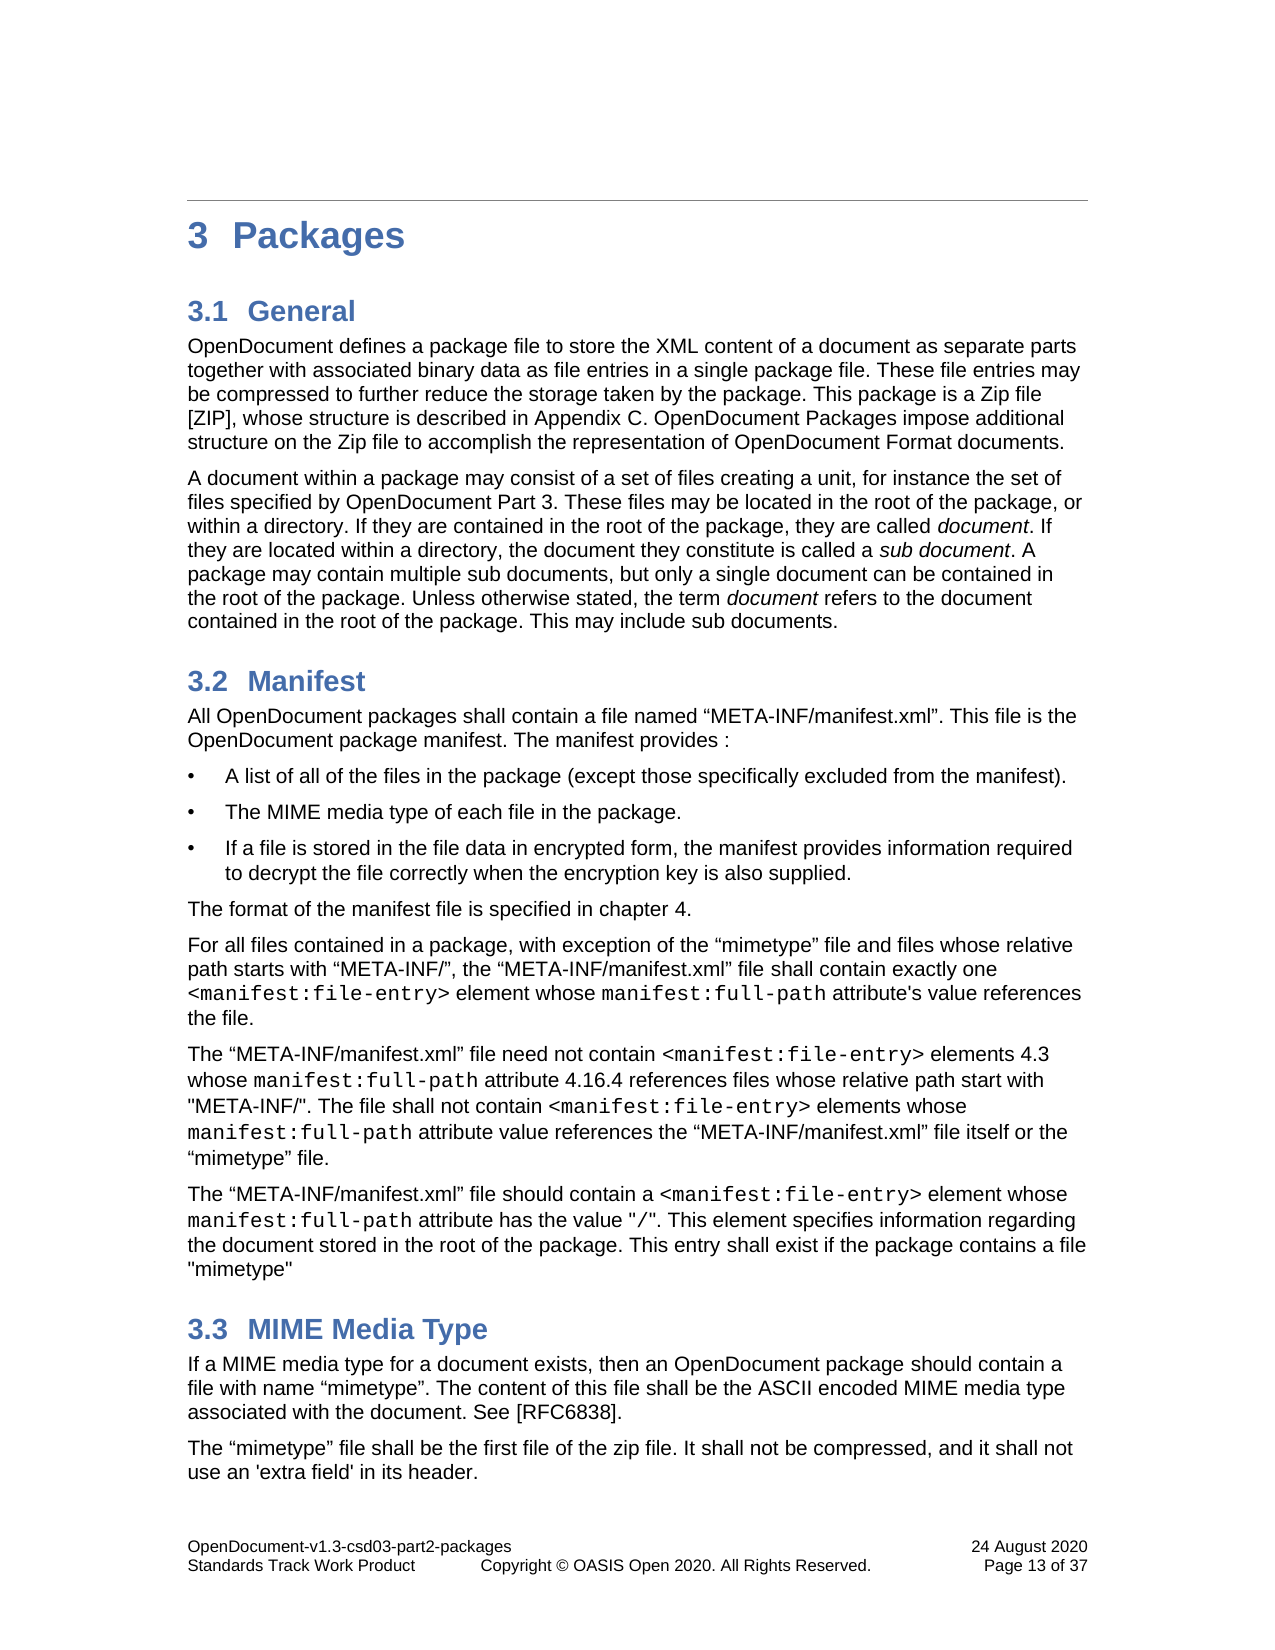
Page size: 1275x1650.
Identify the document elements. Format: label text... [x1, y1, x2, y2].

text The format of the manifest file is specified in chapter 4. [187, 896, 1088, 920]
text The “mimetype” file shall be the first file of the zip file. It shall not be compressed, and it shall not use an 'extra field' in its header. [187, 1436, 1088, 1484]
text If a MIME media type for a document exists, then an OpenDocument package should contain a file with name “mimetype”. The content of this file shall be the ASCII encoded MIME media type associated with the document. See [RFC6838]. [187, 1352, 1088, 1424]
text All OpenDocument packages shall contain a file named “META-INF/manifest.xml”. This file is the OpenDocument package manifest. The manifest provides : [187, 704, 1088, 752]
subtitle Manifest [187, 664, 1088, 698]
list The MIME media type of each file in the package. [187, 800, 1088, 824]
text The “META-INF/manifest.xml” file need not contain <manifest:file-entry> elements 4.3 whose manifest:full-path attribute 4.16.4 references files whose relative path start with "META-INF/". The file shall not contain <manifest:file-entry> elements whose manifest:full-path attribute value references the “META-INF/manifest.xml” file itself or the “mimetype” file. [187, 1042, 1088, 1169]
text For all files contained in a package, with exception of the “mimetype” file and files whose relative path starts with “META-INF/”, the “META-INF/manifest.xml” file shall contain exactly one <manifest:file-entry> element whose manifest:full-path attribute's value references the file. [187, 932, 1088, 1030]
list If a file is stored in the file data in encrypted form, the manifest provides information required to decrypt the file correctly when the encryption key is also supplied. [187, 836, 1088, 884]
list A list of all of the files in the package (except those specifically excluded from the manifest). [187, 764, 1088, 788]
subtitle General [187, 294, 1088, 328]
text OpenDocument defines a package file to store the XML content of a document as separate parts together with associated binary data as file entries in a single package file. These file entries may be compressed to further reduce the storage taken by the package. This package is a Zip file [ZIP], whose structure is described in Appendix C. OpenDocument Packages impose additional structure on the Zip file to accomplish the representation of OpenDocument Format documents. [187, 334, 1088, 453]
subtitle MIME Media Type [187, 1312, 1088, 1346]
text The “META-INF/manifest.xml” file should contain a <manifest:file-entry> element whose manifest:full-path attribute has the value "/". This element specifies information regarding the document stored in the root of the package. This entry shall exist if the package contains a file "mimetype" [187, 1182, 1088, 1281]
subtitle Packages [187, 201, 1088, 257]
text A document within a package may consist of a set of files creating a unit, for instance the set of files specified by OpenDocument Part 3. These files may be located in the root of the package, or within a directory. If they are contained in the root of the package, they are called document. If they are located within a directory, the document they constitute is called a sub document. A package may contain multiple sub documents, but only a single document can be contained in the root of the package. Unless otherwise stated, the term document refers to the document contained in the root of the package. This may include sub documents. [187, 466, 1088, 633]
